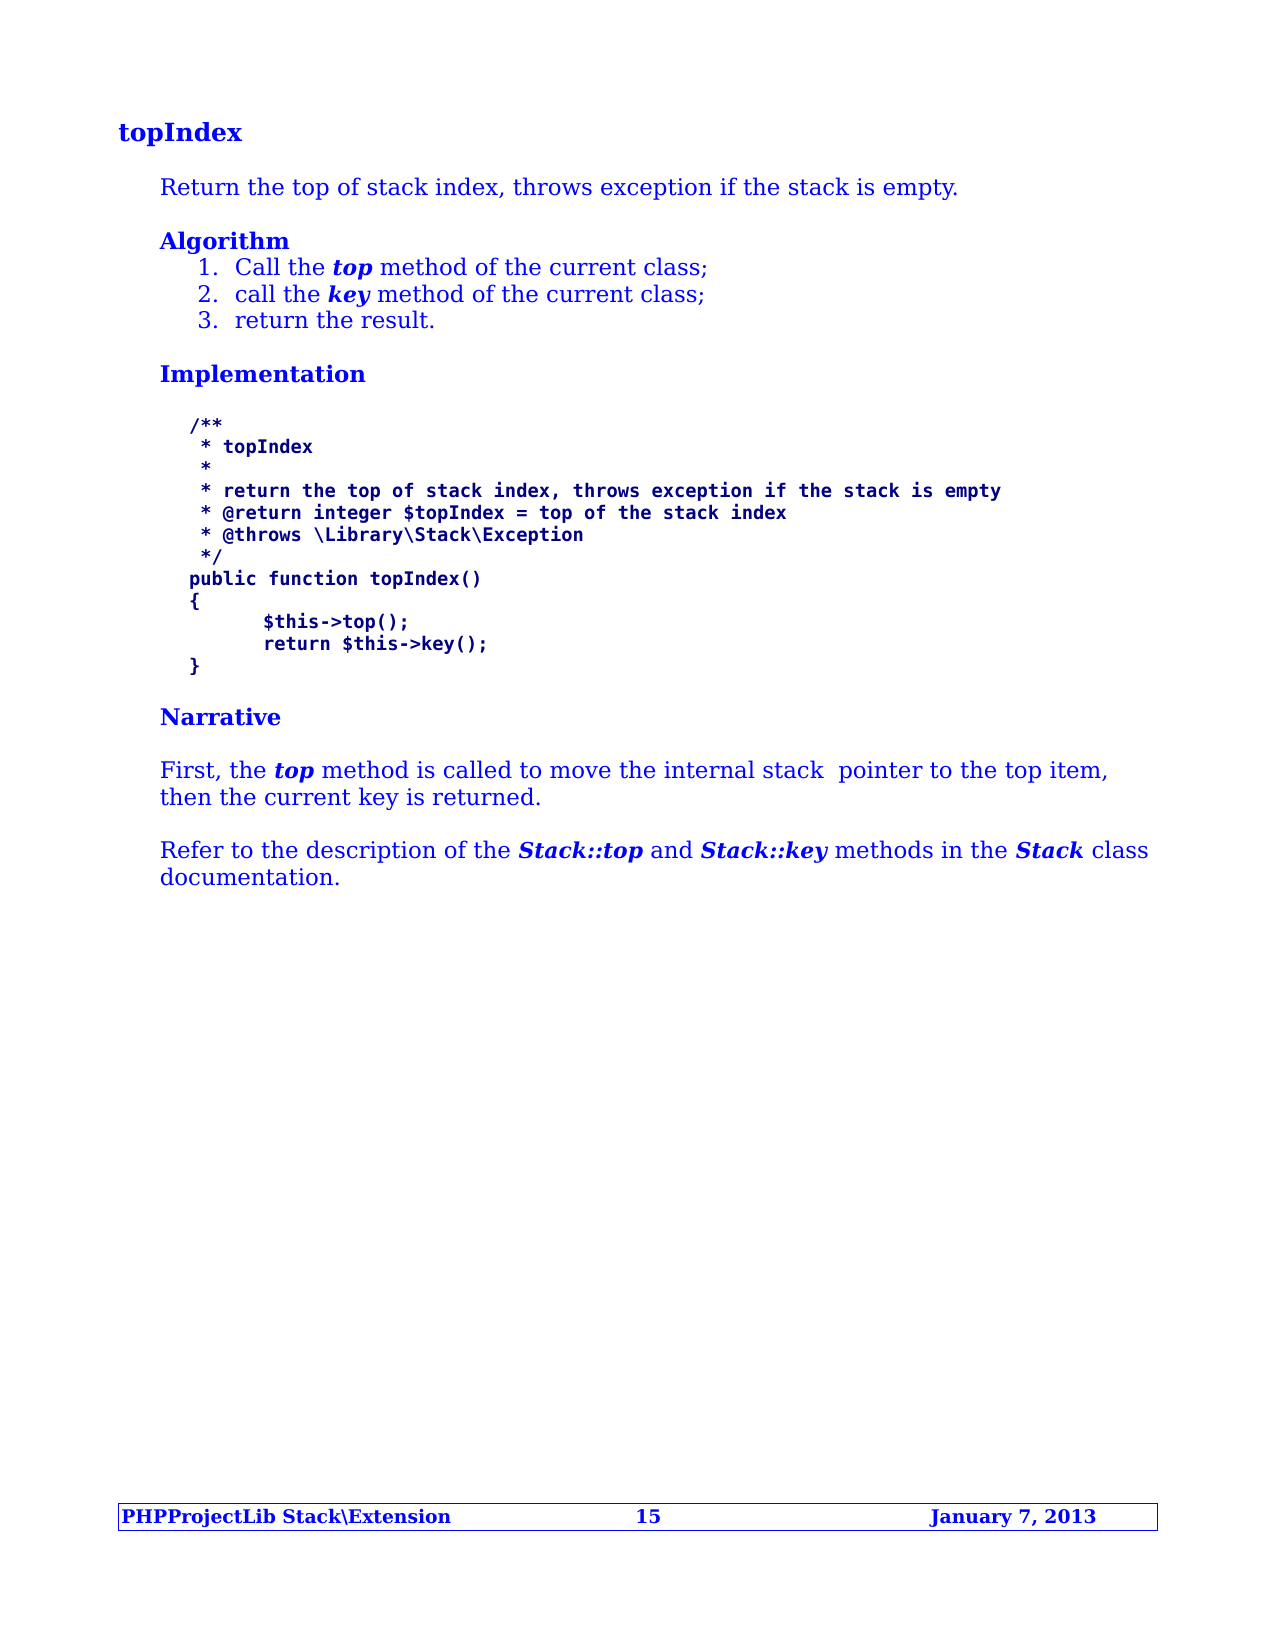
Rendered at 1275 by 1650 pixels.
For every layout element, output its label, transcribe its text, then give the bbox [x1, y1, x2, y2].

text Implementation [159, 361, 1157, 388]
text Return the top of stack index, throws exception if the stack is empty. [159, 174, 1157, 201]
list */ [189, 546, 1157, 568]
text Refer to the description of the Stack::top and Stack::key methods in the Stack class documentation. [159, 837, 1157, 891]
list return $this->key(); [189, 633, 1157, 655]
list Call the top method of the current class; [197, 254, 1157, 281]
text Narrative [159, 704, 1157, 731]
text Algorithm [159, 227, 1157, 254]
list } [189, 655, 1157, 677]
list $this->top(); [189, 611, 1157, 633]
list * @throws \Library\Stack\Exception [189, 524, 1157, 546]
list return the result. [197, 308, 1157, 334]
title topIndex [118, 118, 1157, 147]
list public function topIndex() [189, 568, 1157, 589]
list call the key method of the current class; [197, 281, 1157, 308]
list * return the top of stack index, throws exception if the stack is empty [189, 480, 1157, 502]
text First, the top method is called to move the internal stack pointer to the top item, then the current key is returned. [159, 757, 1157, 811]
list { [189, 589, 1157, 611]
list * topIndex [189, 436, 1157, 458]
list * [189, 458, 1157, 480]
list * @return integer $topIndex = top of the stack index [189, 502, 1157, 524]
list /** [189, 414, 1157, 436]
